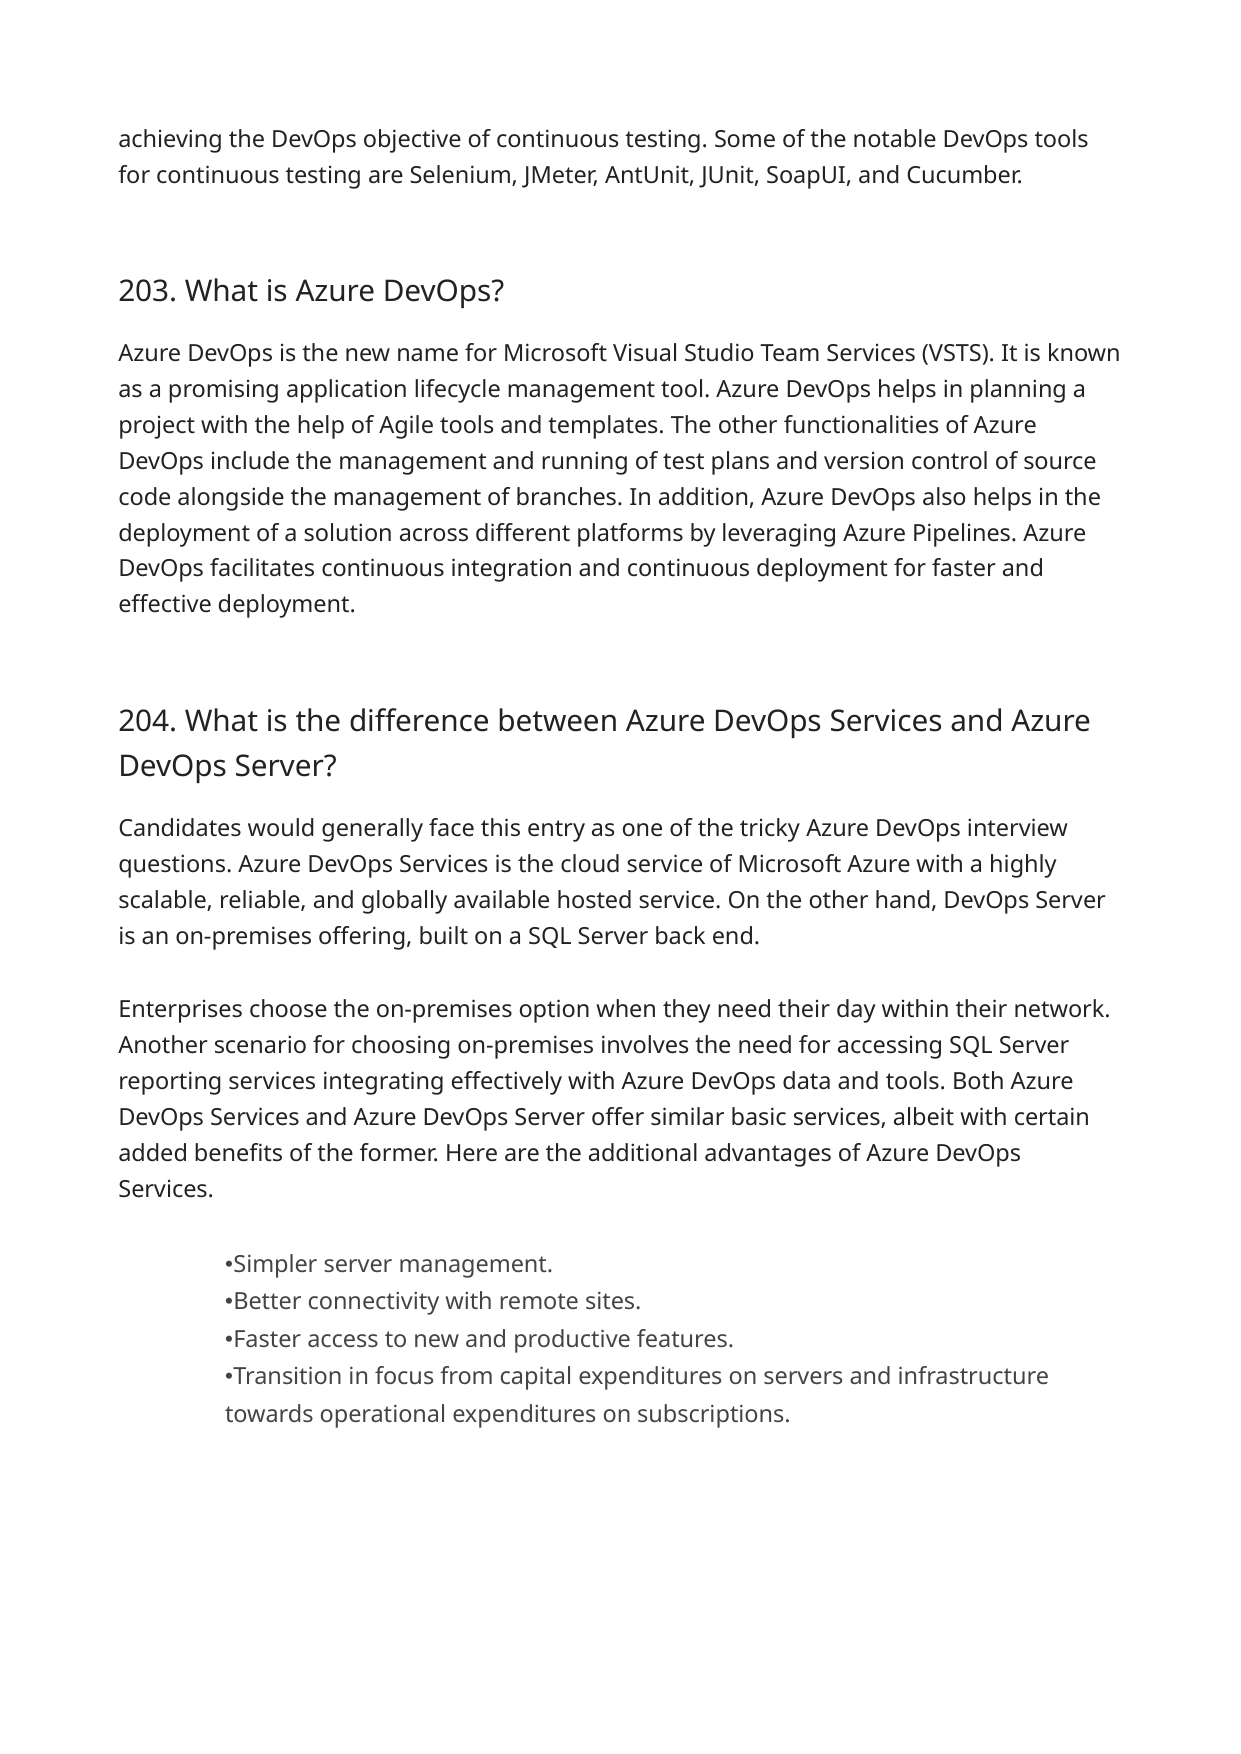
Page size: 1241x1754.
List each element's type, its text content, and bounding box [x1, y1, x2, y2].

list Better connectivity with remote sites. [151, 1279, 1122, 1317]
list Faster access to new and productive features. [151, 1317, 1122, 1354]
list Simpler server management. [151, 1242, 1122, 1279]
list Transition in focus from capital expenditures on servers and infrastructure towards operational expenditures on subscriptions. [151, 1354, 1122, 1429]
text Candidates would generally face this entry as one of the tricky Azure DevOps interview questions. Azure DevOps Services is the cloud service of Microsoft Azure with a highly scalable, reliable, and globally available hosted service. On the other hand, DevOps Server is an on-premises offering, built on a SQL Server back end. [118, 807, 1122, 951]
text Azure DevOps is the new name for Microsoft Visual Studio Team Services (VSTS). It is known as a promising application lifecycle management tool. Azure DevOps helps in planning a project with the help of Agile tools and templates. The other functionalities of Azure DevOps include the management and running of test plans and version control of source code alongside the management of branches. In addition, Azure DevOps also helps in the deployment of a solution across different platforms by leveraging Azure Pipelines. Azure DevOps facilitates continuous integration and continuous deployment for faster and effective deployment. [118, 332, 1122, 620]
text Enterprises choose the on-premises option when they need their day within their network. Another scenario for choosing on-premises involves the need for accessing SQL Server reporting services integrating effectively with Azure DevOps data and tools. Both Azure DevOps Services and Azure DevOps Server offer similar basic services, albeit with certain added benefits of the former. Here are the additional advantages of Azure DevOps Services. [118, 988, 1122, 1204]
subtitle 204. What is the difference between Azure DevOps Services and Azure DevOps Server? [118, 695, 1122, 785]
subtitle 203. What is Azure DevOps? [118, 265, 1122, 310]
text achieving the DevOps objective of continuous testing. Some of the notable DevOps tools for continuous testing are Selenium, JMeter, AntUnit, JUnit, SoapUI, and Cucumber. [118, 118, 1122, 190]
